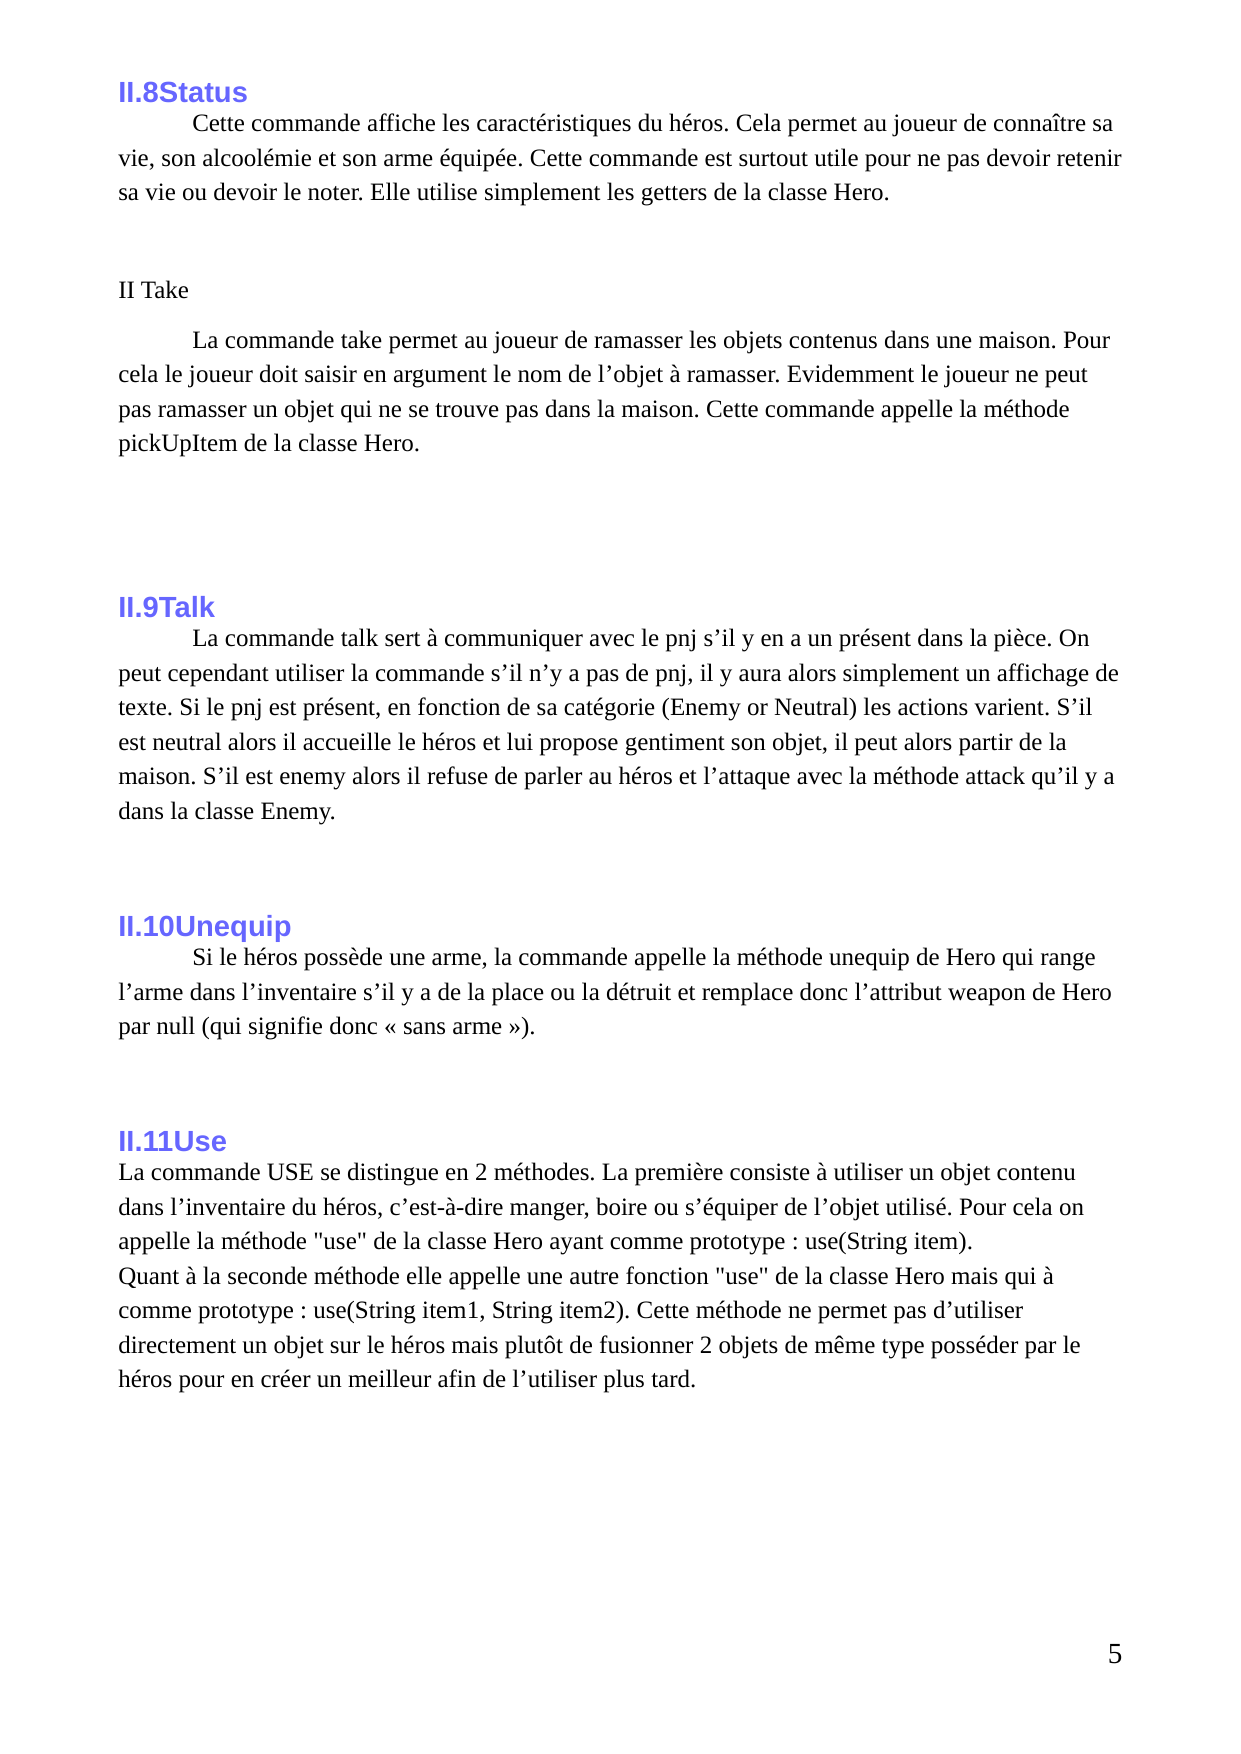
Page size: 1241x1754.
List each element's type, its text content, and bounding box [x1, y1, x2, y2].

text La commande USE se distingue en 2 méthodes. La première consiste à utiliser un objet contenu dans l’inventaire du héros, c’est-à-dire manger, boire ou s’équiper de l’objet utilisé. Pour cela on appelle la méthode "use" de la classe Hero ayant comme prototype : use(String item). Quant à la seconde méthode elle appelle une autre fonction "use" de la classe Hero mais qui à comme prototype : use(String item1, String item2). Cette méthode ne permet pas d’utiliser directement un objet sur le héros mais plutôt de fusionner 2 objets de même type posséder par le héros pour en créer un meilleur afin de l’utiliser plus tard. [118, 1157, 1122, 1393]
subtitle Status [118, 75, 1122, 108]
subtitle Talk [118, 590, 1122, 623]
subtitle Unequip [118, 908, 1122, 942]
text Cette commande affiche les caractéristiques du héros. Cela permet au joueur de connaître sa vie, son alcoolémie et son arme équipée. Cette commande est surtout utile pour ne pas devoir retenir sa vie ou devoir le noter. Elle utilise simplement les getters de la classe Hero. [118, 108, 1122, 206]
text Si le héros possède une arme, la commande appelle la méthode unequip de Hero qui range l’arme dans l’inventaire s’il y a de la place ou la détruit et remplace donc l’attribut weapon de Hero par null (qui signifie donc « sans arme »). [118, 942, 1122, 1040]
text La commande take permet au joueur de ramasser les objets contenus dans une maison. Pour cela le joueur doit saisir en argument le nom de l’objet à ramasser. Evidemment le joueur ne peut pas ramasser un objet qui ne se trouve pas dans la maison. Cette commande appelle la méthode pickUpItem de la classe Hero. [118, 325, 1122, 457]
text II Take [118, 276, 1122, 304]
text La commande talk sert à communiquer avec le pnj s’il y en a un présent dans la pièce. On peut cependant utiliser la commande s’il n’y a pas de pnj, il y aura alors simplement un affichage de texte. Si le pnj est présent, en fonction de sa catégorie (Enemy or Neutral) les actions varient. S’il est neutral alors il accueille le héros et lui propose gentiment son objet, il peut alors partir de la maison. S’il est enemy alors il refuse de parler au héros et l’attaque avec la méthode attack qu’il y a dans la classe Enemy. [118, 623, 1122, 824]
subtitle Use [118, 1124, 1122, 1157]
